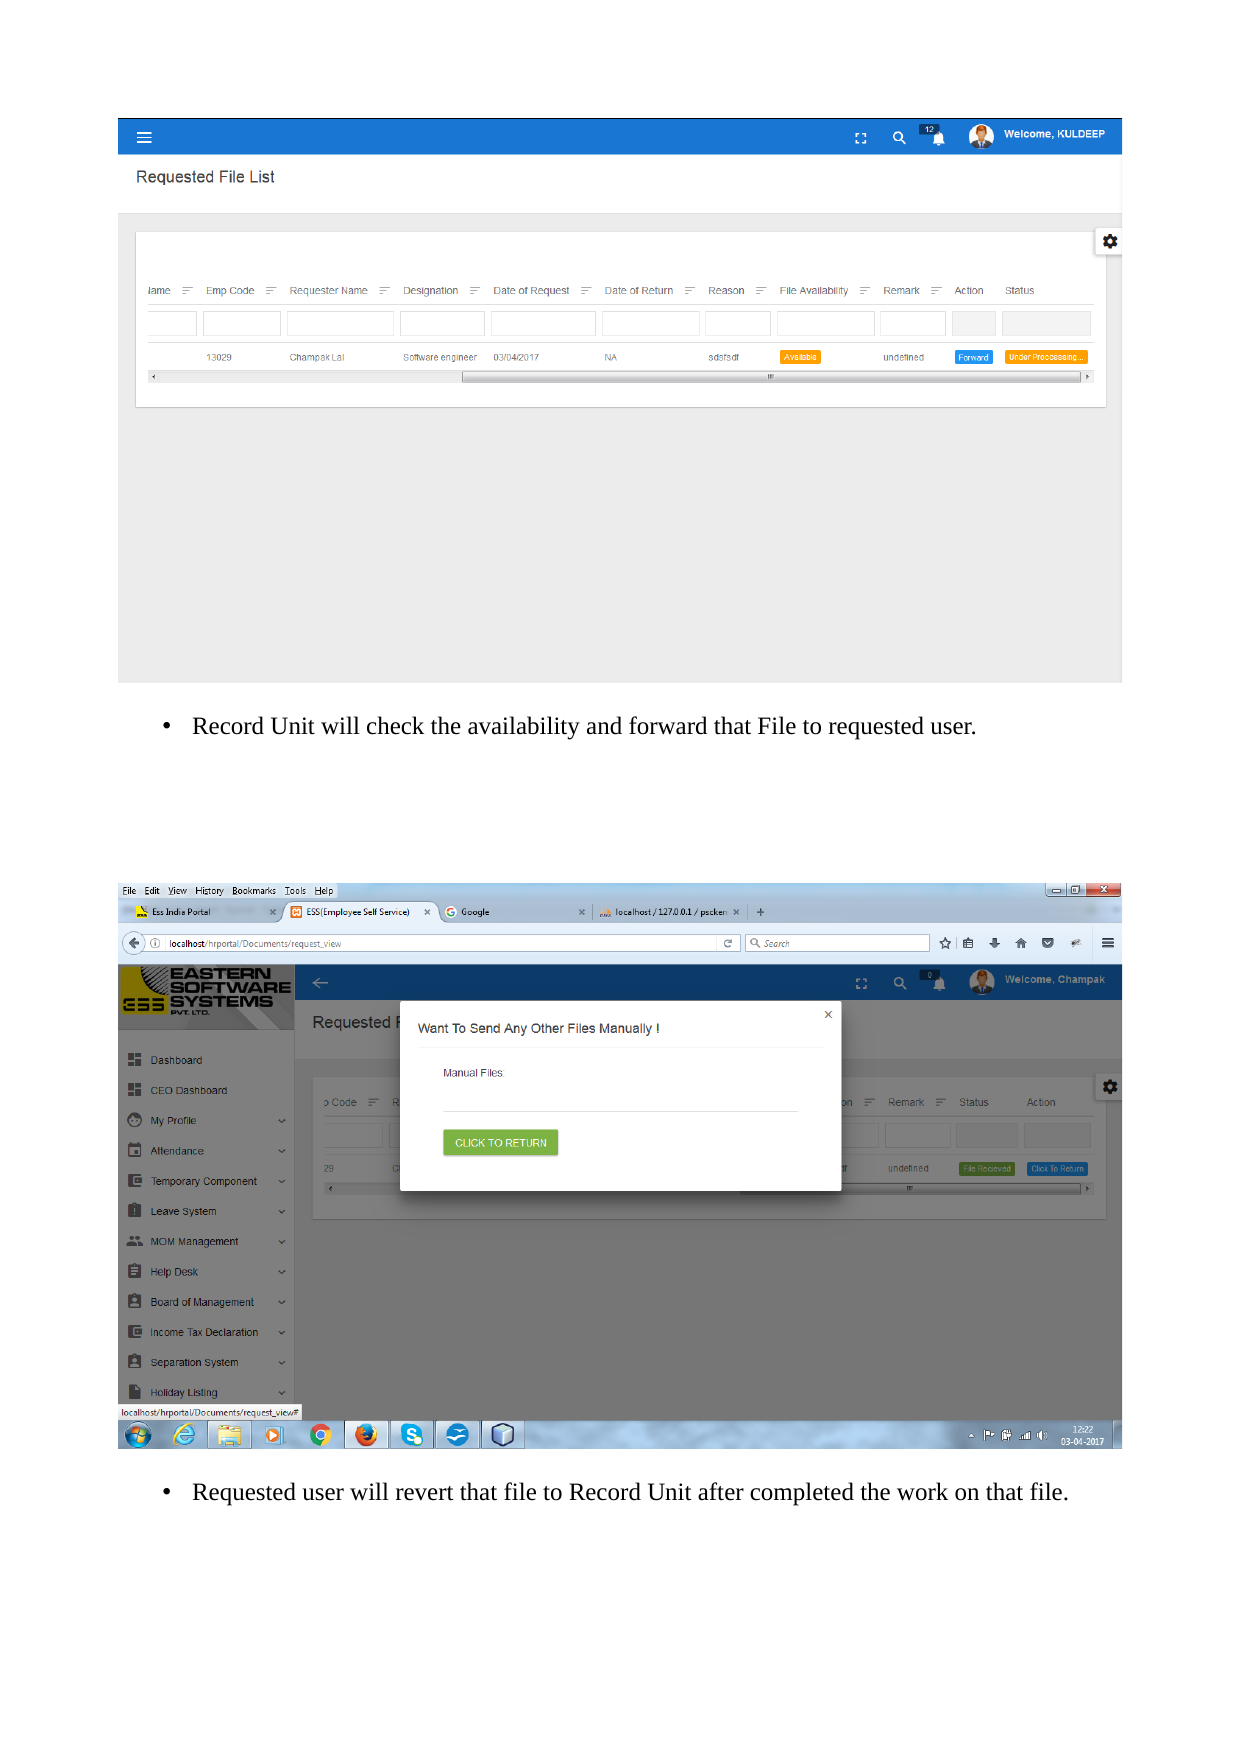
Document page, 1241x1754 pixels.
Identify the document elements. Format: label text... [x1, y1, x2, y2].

list Requested user will revert that file to Record Unit after completed the work on that file. [162, 1477, 1122, 1506]
picture [118, 118, 1123, 683]
picture [118, 883, 1123, 1449]
list Record Unit will check the availability and forward that File to requested user. [162, 711, 1122, 740]
